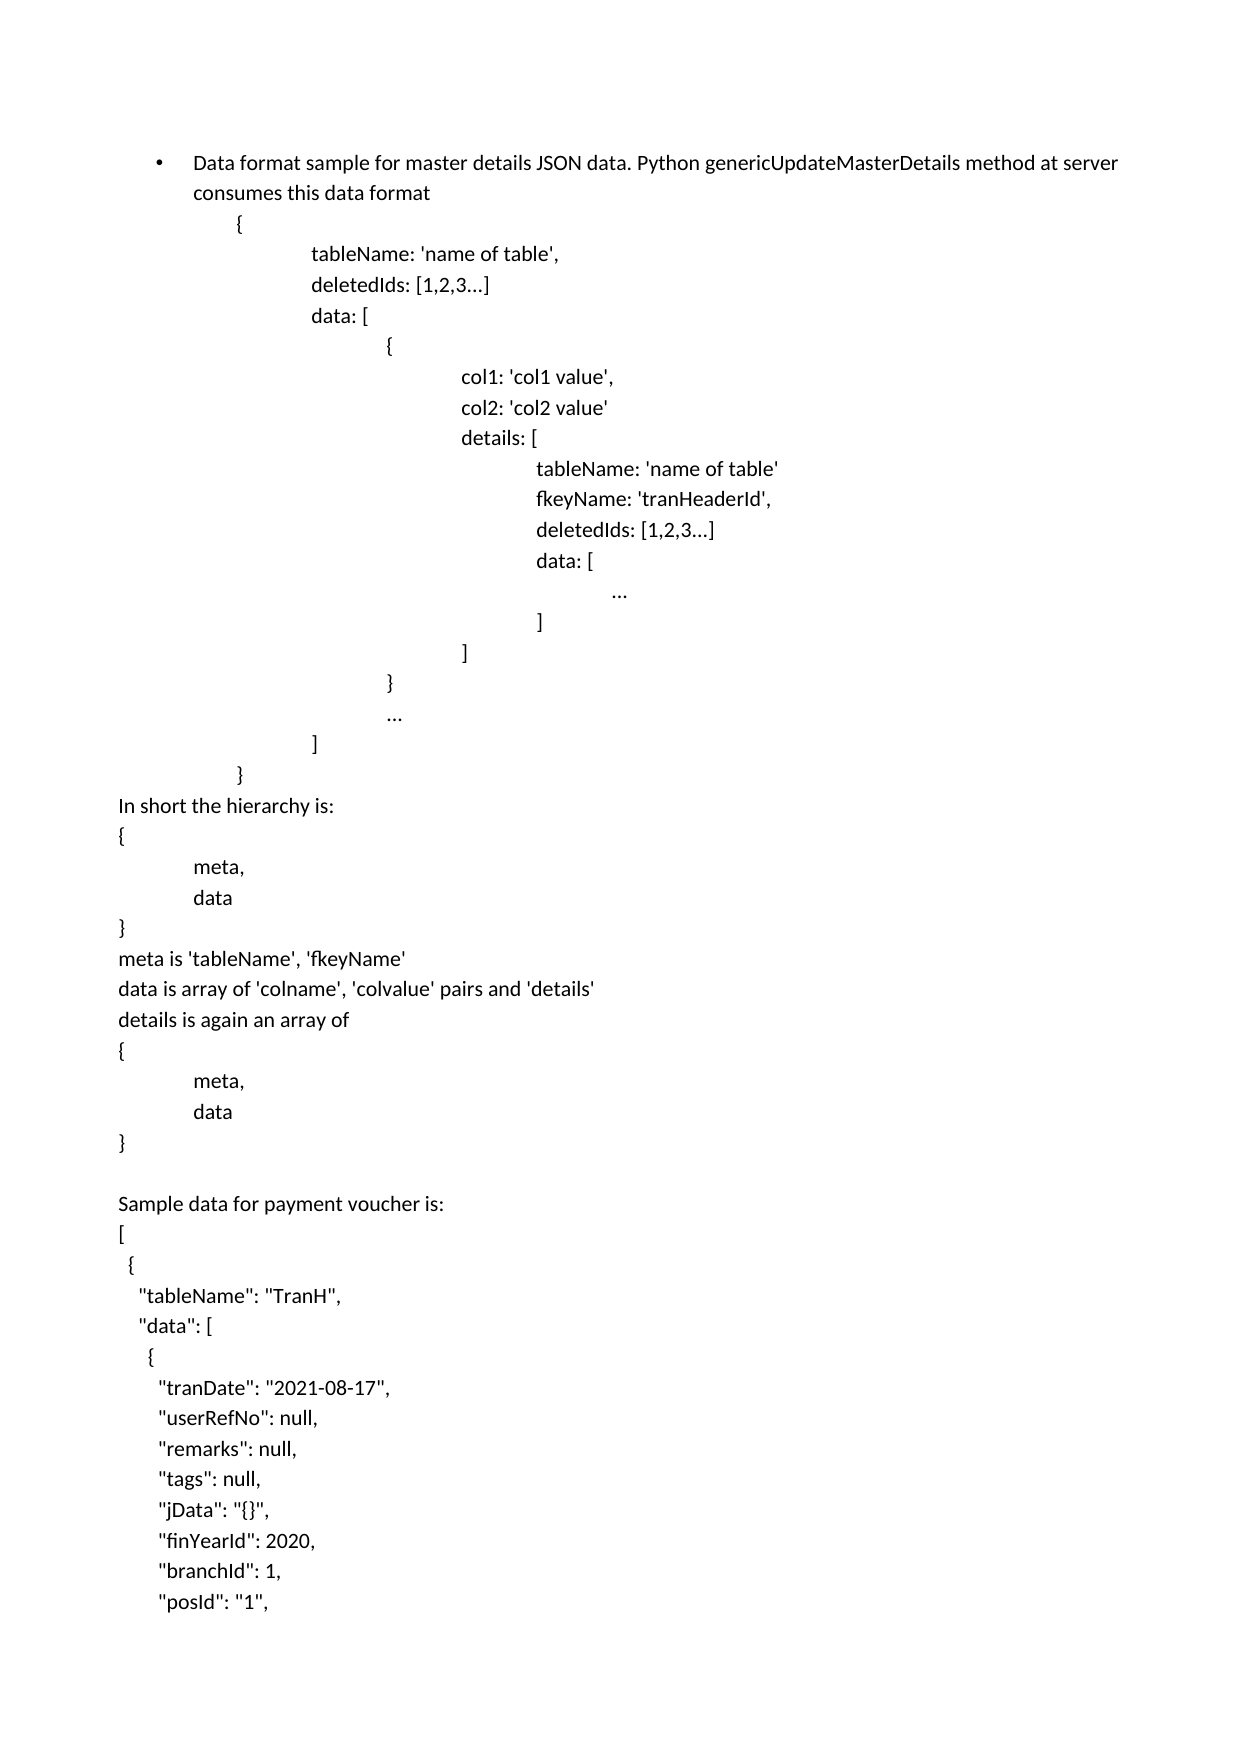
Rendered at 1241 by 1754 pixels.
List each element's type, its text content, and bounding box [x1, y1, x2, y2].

text ] [236, 731, 1122, 757]
text { [118, 1251, 1122, 1278]
text details: [ [236, 424, 1122, 451]
list Data format sample for master details JSON data. Python genericUpdateMasterDetails method at server consumes this data format [156, 149, 1122, 206]
text { [118, 1343, 1122, 1370]
text "branchId": 1, [118, 1557, 1122, 1584]
text col1: 'col1 value', [236, 363, 1122, 390]
text { [118, 1037, 1122, 1063]
text ] [236, 639, 1122, 665]
text ] [236, 608, 1122, 635]
text "tableName": "TranH", [118, 1282, 1122, 1308]
text [ [118, 1221, 1122, 1247]
text "finYearId": 2020, [118, 1527, 1122, 1553]
text data [118, 1098, 1122, 1125]
text ... [236, 700, 1122, 727]
text fkeyName: 'tranHeaderId', [236, 486, 1122, 512]
text } [236, 669, 1122, 696]
text } [236, 761, 1122, 788]
text In short the hierarchy is: [118, 792, 1122, 818]
text ... [236, 577, 1122, 604]
text "data": [ [118, 1312, 1122, 1339]
text "posId": "1", [118, 1588, 1122, 1615]
text { [236, 332, 1122, 359]
text deletedIds: [1,2,3...] [236, 516, 1122, 543]
text meta, [118, 853, 1122, 880]
text data: [ [236, 302, 1122, 328]
text data [118, 884, 1122, 910]
text "remarks": null, [118, 1435, 1122, 1462]
text meta, [118, 1067, 1122, 1094]
text data: [ [236, 547, 1122, 573]
text Sample data for payment voucher is: [118, 1190, 1122, 1217]
text } [118, 1129, 1122, 1155]
text "tags": null, [118, 1466, 1122, 1492]
text tableName: 'name of table' [236, 455, 1122, 482]
text deletedIds: [1,2,3...] [236, 271, 1122, 298]
text tableName: 'name of table', [236, 241, 1122, 267]
text data is array of 'colname', 'colvalue' pairs and 'details' [118, 976, 1122, 1002]
text "jData": "{}", [118, 1496, 1122, 1523]
text "tranDate": "2021-08-17", [118, 1374, 1122, 1400]
text "userRefNo": null, [118, 1404, 1122, 1431]
text } [118, 914, 1122, 941]
text col2: 'col2 value' [236, 394, 1122, 420]
text { [118, 822, 1122, 849]
text details is again an array of [118, 1006, 1122, 1033]
text meta is 'tableName', 'fkeyName' [118, 945, 1122, 972]
text { [236, 210, 1122, 237]
